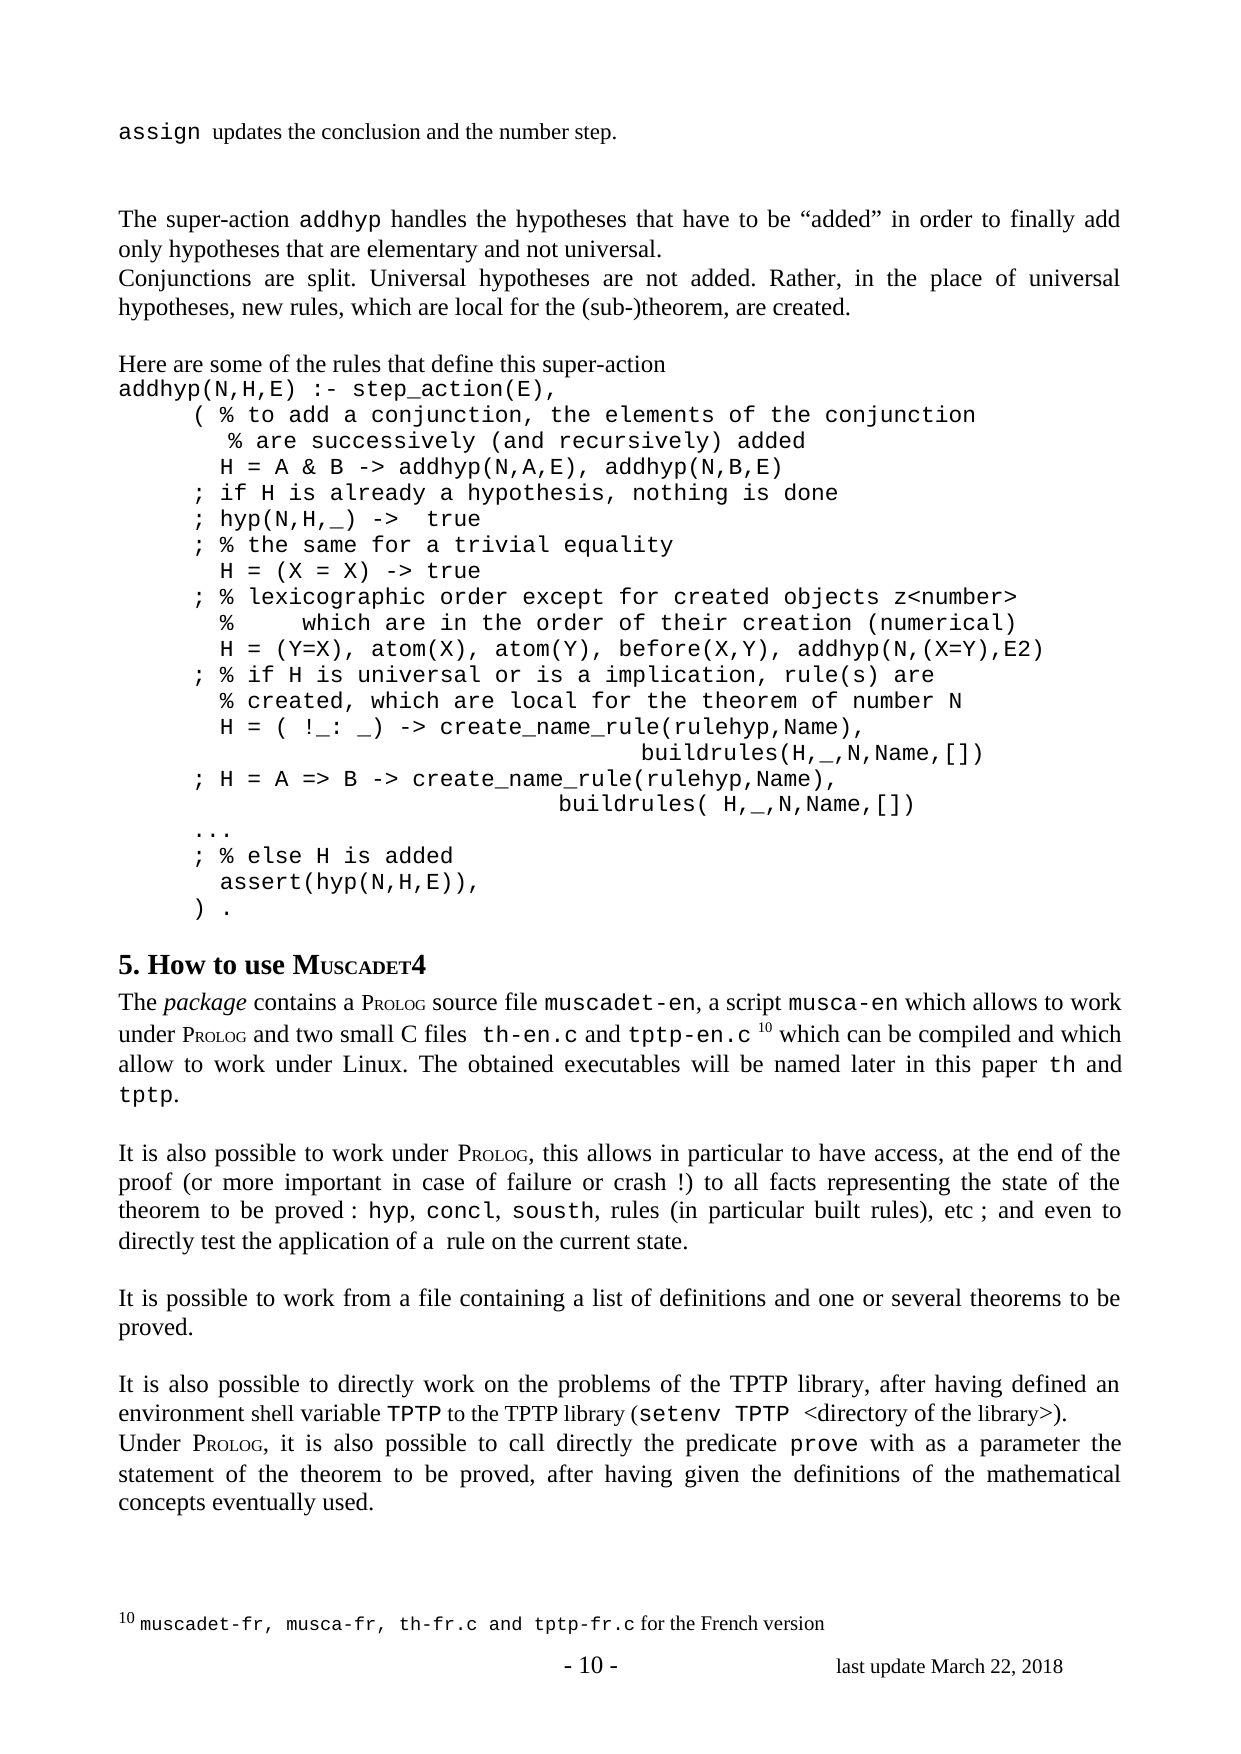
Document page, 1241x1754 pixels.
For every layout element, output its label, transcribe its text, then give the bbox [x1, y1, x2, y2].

text buildrules( H,_,N,Name,[]) [118, 793, 1122, 819]
text H = (X = X) -> true [118, 559, 1122, 585]
text ... [118, 819, 1122, 845]
text % created, which are local for the theorem of number N [118, 689, 1122, 715]
text Under Prolog, it is also possible to call directly the predicate prove with as a parameter the statement of the theorem to be proved, after having given the definitions of the mathematical concepts eventually used. [118, 1428, 1122, 1516]
text It is also possible to work under Prolog, this allows in particular to have access, at the end of the proof (or more important in case of failure or crash !) to all facts representing the state of the theorem to be proved : hyp, concl, sousth, rules (in particular built rules), etc ; and even to directly test the application of a rule on the current state. [118, 1138, 1122, 1254]
text ; hyp(N,H,_) -> true [118, 507, 1122, 533]
text ; % if H is universal or is a implication, rule(s) are [118, 663, 1122, 689]
text % which are in the order of their creation (numerical) [118, 611, 1122, 637]
text ; H = A => B -> create_name_rule(rulehyp,Name), [118, 767, 1122, 793]
text H = A & B -> addhyp(N,A,E), addhyp(N,B,E) [118, 456, 1122, 482]
text ) . [118, 897, 1122, 922]
text It is possible to work from a file containing a list of definitions and one or several theorems to be proved. [118, 1283, 1122, 1341]
text ; % lexicographic order except for created objects z<number> [118, 585, 1122, 611]
text ; if H is already a hypothesis, nothing is done [118, 482, 1122, 507]
text ( % to add a conjunction, the elements of the conjunction [118, 404, 1122, 430]
text assert(hyp(N,H,E)), [118, 871, 1122, 897]
text ; % the same for a trivial equality [118, 533, 1122, 559]
text muscadet-fr, musca-fr, th-fr.c and tptp-fr.c for the French version [118, 1607, 1122, 1636]
text buildrules(H,_,N,Name,[]) [118, 741, 1122, 767]
text The super-action addhyp handles the hypotheses that have to be “added” in order to finally add only hypotheses that are elementary and not universal. [118, 204, 1122, 263]
text The package contains a Prolog source file muscadet-en, a script musca-en which allows to work under Prolog and two small C files th-en.c and tptp-en.c which can be compiled and which allow to work under Linux. The obtained executables will be named later in this paper th and tptp. [118, 987, 1122, 1109]
subtitle 5. How to use Muscadet4 [118, 947, 1122, 981]
text Here are some of the rules that define this super-action [118, 349, 1122, 378]
text addhyp(N,H,E) :- step_action(E), [118, 378, 1122, 404]
text assign updates the conclusion and the number step. [118, 118, 1122, 146]
text Conjunctions are split. Universal hypotheses are not added. Rather, in the place of universal hypotheses, new rules, which are local for the (sub-)theorem, are created. [118, 263, 1122, 320]
text ; % else H is added [118, 845, 1122, 871]
text It is also possible to directly work on the problems of the TPTP library, after having defined an environment shell variable TPTP to the TPTP library (setenv TPTP <directory of the library>). [118, 1369, 1122, 1428]
text % are successively (and recursively) added [118, 430, 1122, 456]
text H = (Y=X), atom(X), atom(Y), before(X,Y), addhyp(N,(X=Y),E2) [118, 637, 1122, 663]
text H = ( !_: _) -> create_name_rule(rulehyp,Name), [118, 715, 1122, 741]
